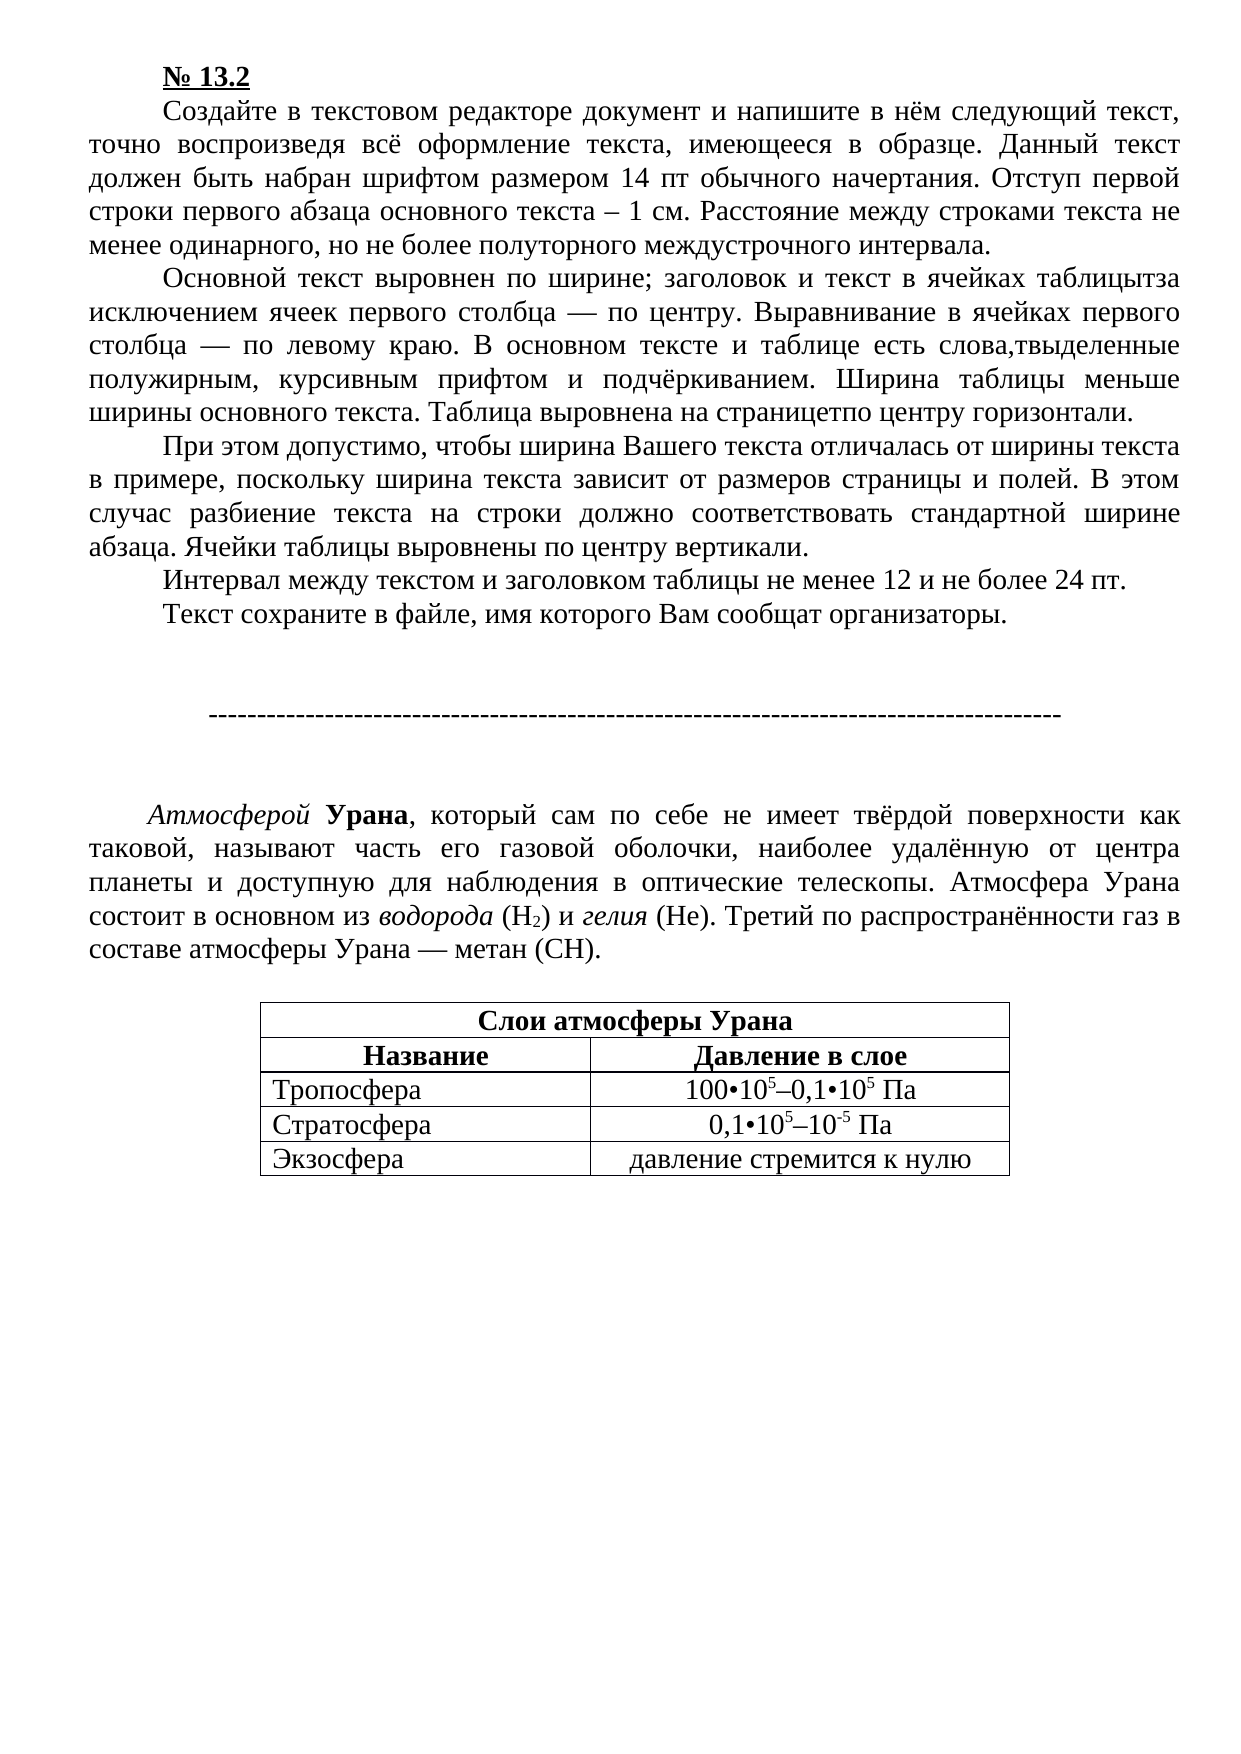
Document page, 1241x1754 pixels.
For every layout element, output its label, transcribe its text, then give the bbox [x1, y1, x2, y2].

text ---------------------------------------------------------------------------------------- [89, 696, 1181, 730]
table_cell 100•105–0,1•105 Па [591, 1073, 1009, 1106]
table_header Слои атмосферы Урана [261, 1003, 1009, 1037]
table_cell 0,1•105–10-5 Па [591, 1107, 1009, 1141]
text № 13.2 [89, 59, 1181, 93]
text Атмосферой Урана, который сам по себе не имеет твёрдой поверхности как таковой, называют часть его газовой оболочки, наиболее удалённую от центра планеты и доступную для наблюдения в оптические телескопы. Атмосфера Урана состоит в основном из водорода (Н2) и гелия (Не). Третий по распространённости газ в составе атмосферы Урана — метан (СН). [89, 797, 1181, 965]
text При этом допустимо, чтобы ширина Вашего текста отличалась от ширины текста в примере, поскольку ширина текста зависит от размеров страницы и полей. В этом случас разбиение текста на строки должно соответствовать стандартной ширине абзаца. Ячейки таблицы выровнены по центру вертикали. [89, 428, 1181, 562]
text Текст сохраните в файле, имя которого Вам сообщат организаторы. [89, 596, 1181, 629]
table_cell Давление в слое [591, 1038, 1009, 1071]
table_cell Тропосфера [261, 1073, 590, 1106]
table_cell давление стремится к нулю [591, 1142, 1009, 1175]
text Основной текст выровнен по ширине; заголовок и текст в ячейках таблицытза исключением ячеек первого столбца — по центру. Выравнивание в ячейках первого столбца — по левому краю. В основном тексте и таблице есть слова,твыделенные полужирным, курсивным прифтом и подчёркиванием. Ширина таблицы меньше ширины основного текста. Таблица выровнена на страницетпо центру горизонтали. [89, 260, 1181, 428]
text Создайте в текстовом редакторе документ и напишите в нём следующий текст, точно воспроизведя всё оформление текста, имеющееся в образце. Данный текст должен быть набран шрифтом размером 14 пт обычного начертания. Отступ первой строки первого абзаца основного текста – 1 см. Расстояние между строками текста не менее одинарного, но не более полуторного междустрочного интервала. [89, 93, 1181, 260]
text Интервал между текстом и заголовком таблицы не менее 12 и не более 24 пт. [89, 562, 1181, 596]
table_cell Стратосфера [261, 1107, 590, 1141]
table_cell Название [261, 1038, 590, 1071]
table_cell Экзосфера [261, 1142, 590, 1175]
